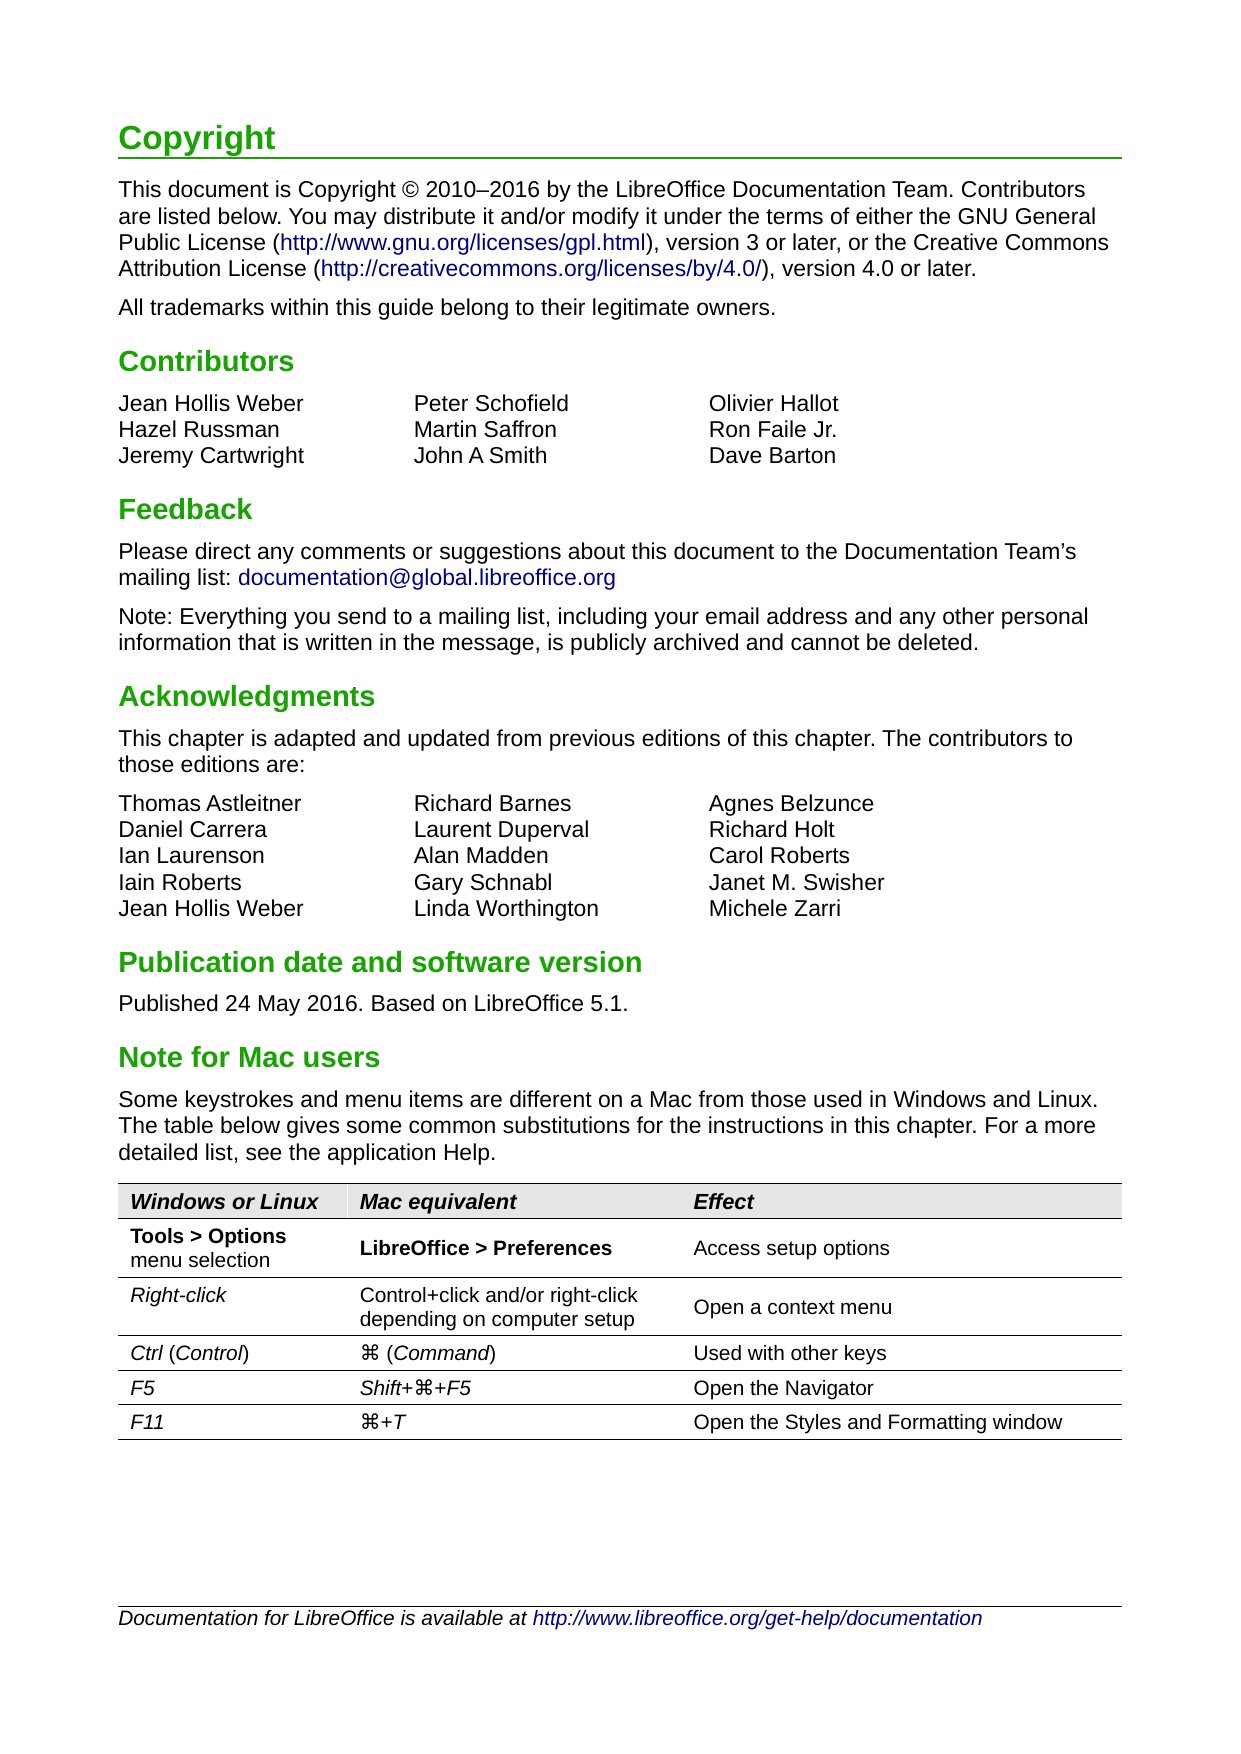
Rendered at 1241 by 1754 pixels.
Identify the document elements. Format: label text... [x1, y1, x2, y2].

text Thomas Astleitner Richard Barnes Agnes Belzunce Daniel Carrera Laurent Duperval Richard Holt Ian Laurenson Alan Madden Carol Roberts Iain Roberts Gary Schnabl Janet M. Swisher Jean Hollis Weber Linda Worthington Michele Zarri [118, 790, 1122, 921]
table_cell Access setup options [681, 1219, 1122, 1277]
text Published 24 May 2016. Based on LibreOffice 5.1. [118, 990, 1122, 1017]
table_cell ⌘+T [348, 1405, 681, 1438]
table_cell F11 [118, 1405, 347, 1438]
table_cell Right-click [118, 1278, 347, 1335]
table_cell Open the Navigator [681, 1371, 1122, 1404]
table_cell Control+click and/or right-click depending on computer setup [348, 1278, 681, 1335]
table_cell Tools > Options menu selection [118, 1219, 347, 1277]
subtitle Acknowledgments [118, 679, 1122, 713]
table_cell Ctrl (Control) [118, 1336, 347, 1369]
table_cell ⌘ (Command) [348, 1336, 681, 1369]
text This chapter is adapted and updated from previous editions of this chapter. The contributors to those editions are: [118, 724, 1122, 777]
subtitle Contributors [118, 344, 1122, 378]
table_cell F5 [118, 1371, 347, 1404]
text Note: Everything you send to a mailing list, including your email address and any other personal information that is written in the message, is publicly archived and cannot be deleted. [118, 603, 1122, 656]
table_header Windows or Linux [118, 1184, 347, 1218]
subtitle Publication date and software version [118, 945, 1122, 979]
subtitle Copyright [118, 118, 1122, 157]
table_cell Open a context menu [681, 1278, 1122, 1335]
table_cell LibreOffice > Preferences [348, 1219, 681, 1277]
table_header Mac equivalent [348, 1184, 681, 1218]
text This document is Copyright © 2010–2016 by the LibreOffice Documentation Team. Contributors are listed below. You may distribute it and/or modify it under the terms of either the GNU General Public License (http://www.gnu.org/licenses/gpl.html), version 3 or later, or the Creative Commons Attribution License (http://creativecommons.org/licenses/by/4.0/), version 4.0 or later. [118, 176, 1122, 282]
table_cell Shift+⌘+F5 [348, 1371, 681, 1404]
subtitle Feedback [118, 492, 1122, 526]
subtitle Note for Mac users [118, 1040, 1122, 1074]
text Jean Hollis Weber Peter Schofield Olivier Hallot Hazel Russman Martin Saffron Ron Faile Jr. Jeremy Cartwright John A Smith Dave Barton [118, 389, 1122, 469]
text All trademarks within this guide belong to their legitimate owners. [118, 294, 1122, 321]
text Some keystrokes and menu items are different on a Mac from those used in Windows and Linux. The table below gives some common substitutions for the instructions in this chapter. For a more detailed list, see the application Help. [118, 1086, 1122, 1165]
table_cell Used with other keys [681, 1336, 1122, 1369]
text Please direct any comments or suggestions about this document to the Documentation Team’s mailing list: documentation@global.libreoffice.org [118, 538, 1122, 590]
table_header Effect [681, 1184, 1122, 1218]
table_cell Open the Styles and Formatting window [681, 1405, 1122, 1438]
